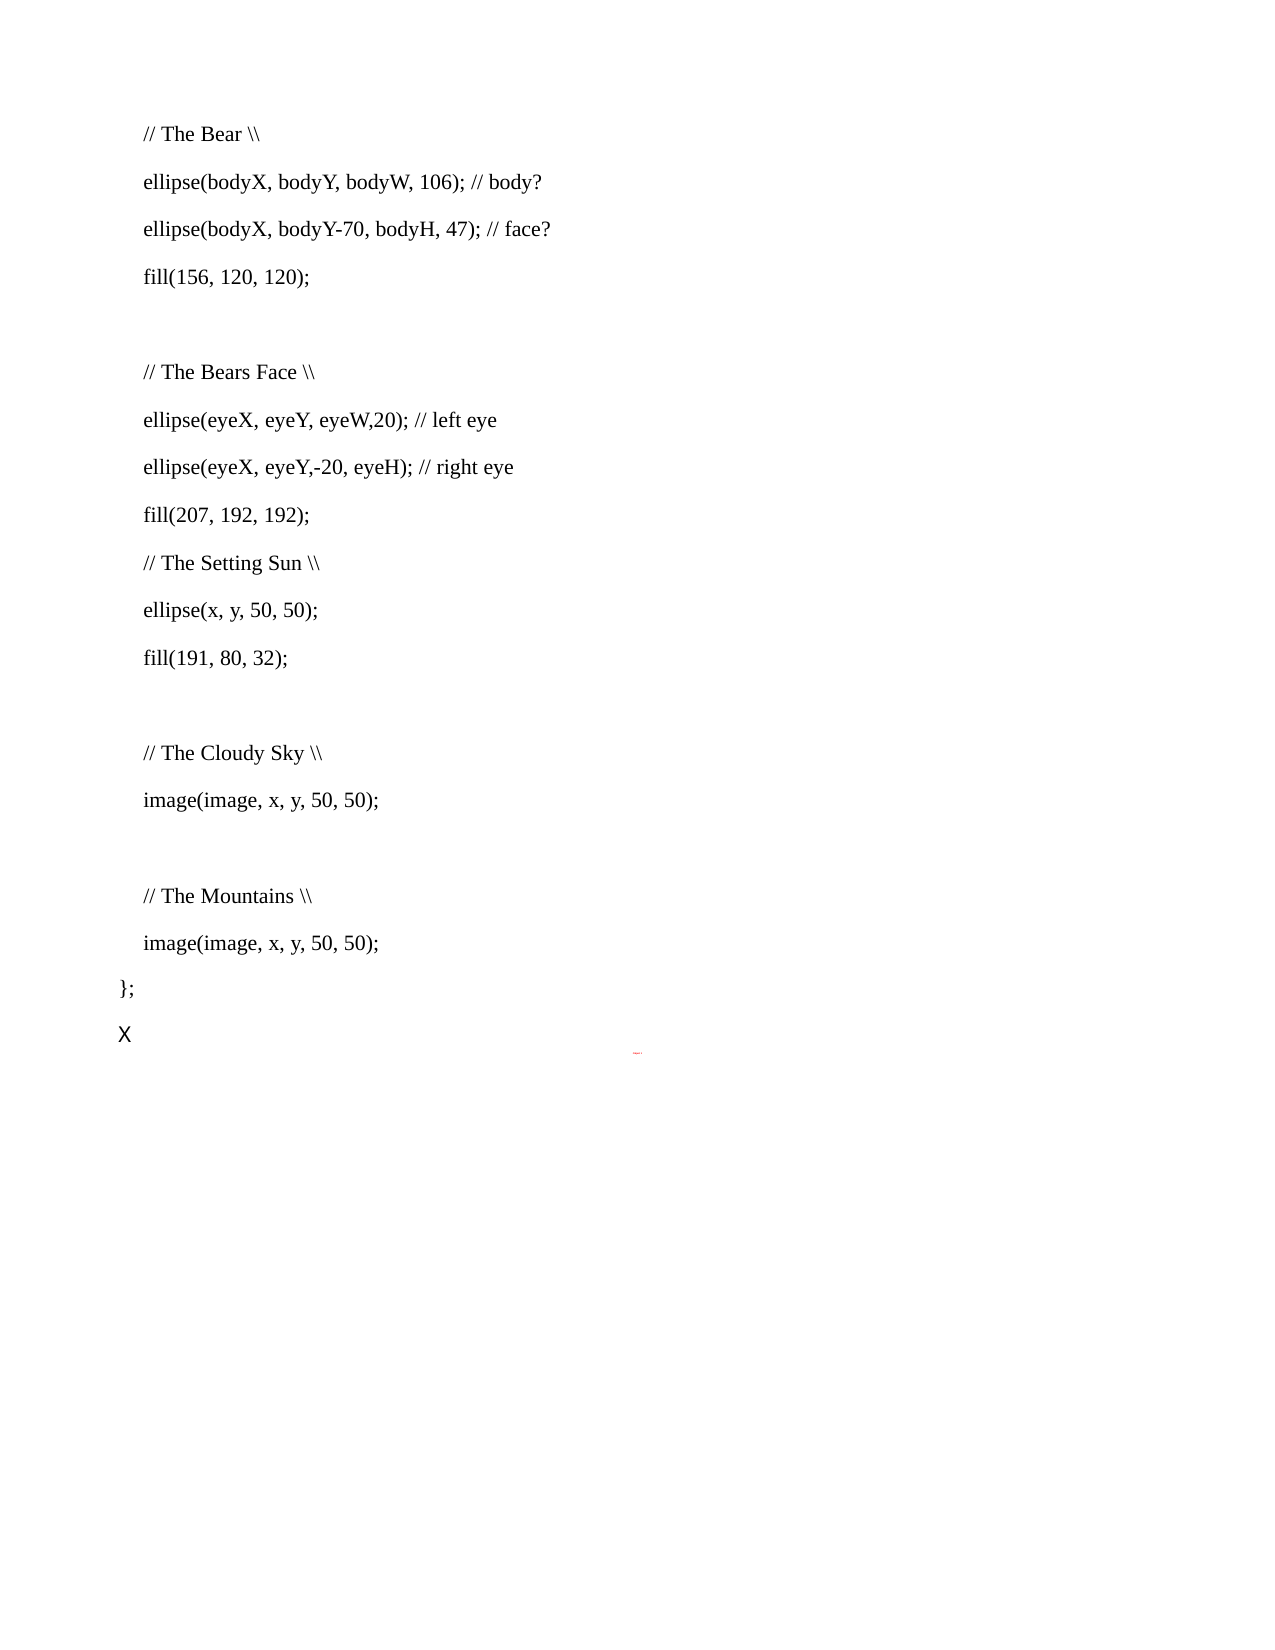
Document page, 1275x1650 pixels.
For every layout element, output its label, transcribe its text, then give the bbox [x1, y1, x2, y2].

text }; [118, 975, 1157, 1000]
text X [118, 1018, 1157, 1048]
text // The Setting Sun \\ [118, 547, 1157, 575]
text // The Mountains \\ [118, 880, 1157, 908]
text image(image, x, y, 50, 50); [118, 927, 1157, 956]
text ellipse(eyeX, eyeY, eyeW,20); // left eye [118, 404, 1157, 432]
text fill(156, 120, 120); [118, 261, 1157, 290]
text ellipse(eyeX, eyeY,-20, eyeH); // right eye [118, 451, 1157, 480]
text fill(207, 192, 192); [118, 499, 1157, 528]
text ellipse(bodyX, bodyY, bodyW, 106); // body? [118, 166, 1157, 194]
text ellipse(x, y, 50, 50); [118, 594, 1157, 623]
text // The Bear \\ [118, 118, 1157, 147]
text ellipse(bodyX, bodyY-70, bodyH, 47); // face? [118, 213, 1157, 242]
text // The Cloudy Sky \\ [118, 737, 1157, 766]
text image(image, x, y, 50, 50); [118, 784, 1157, 813]
text fill(191, 80, 32); [118, 642, 1157, 671]
text // The Bears Face \\ [118, 356, 1157, 385]
